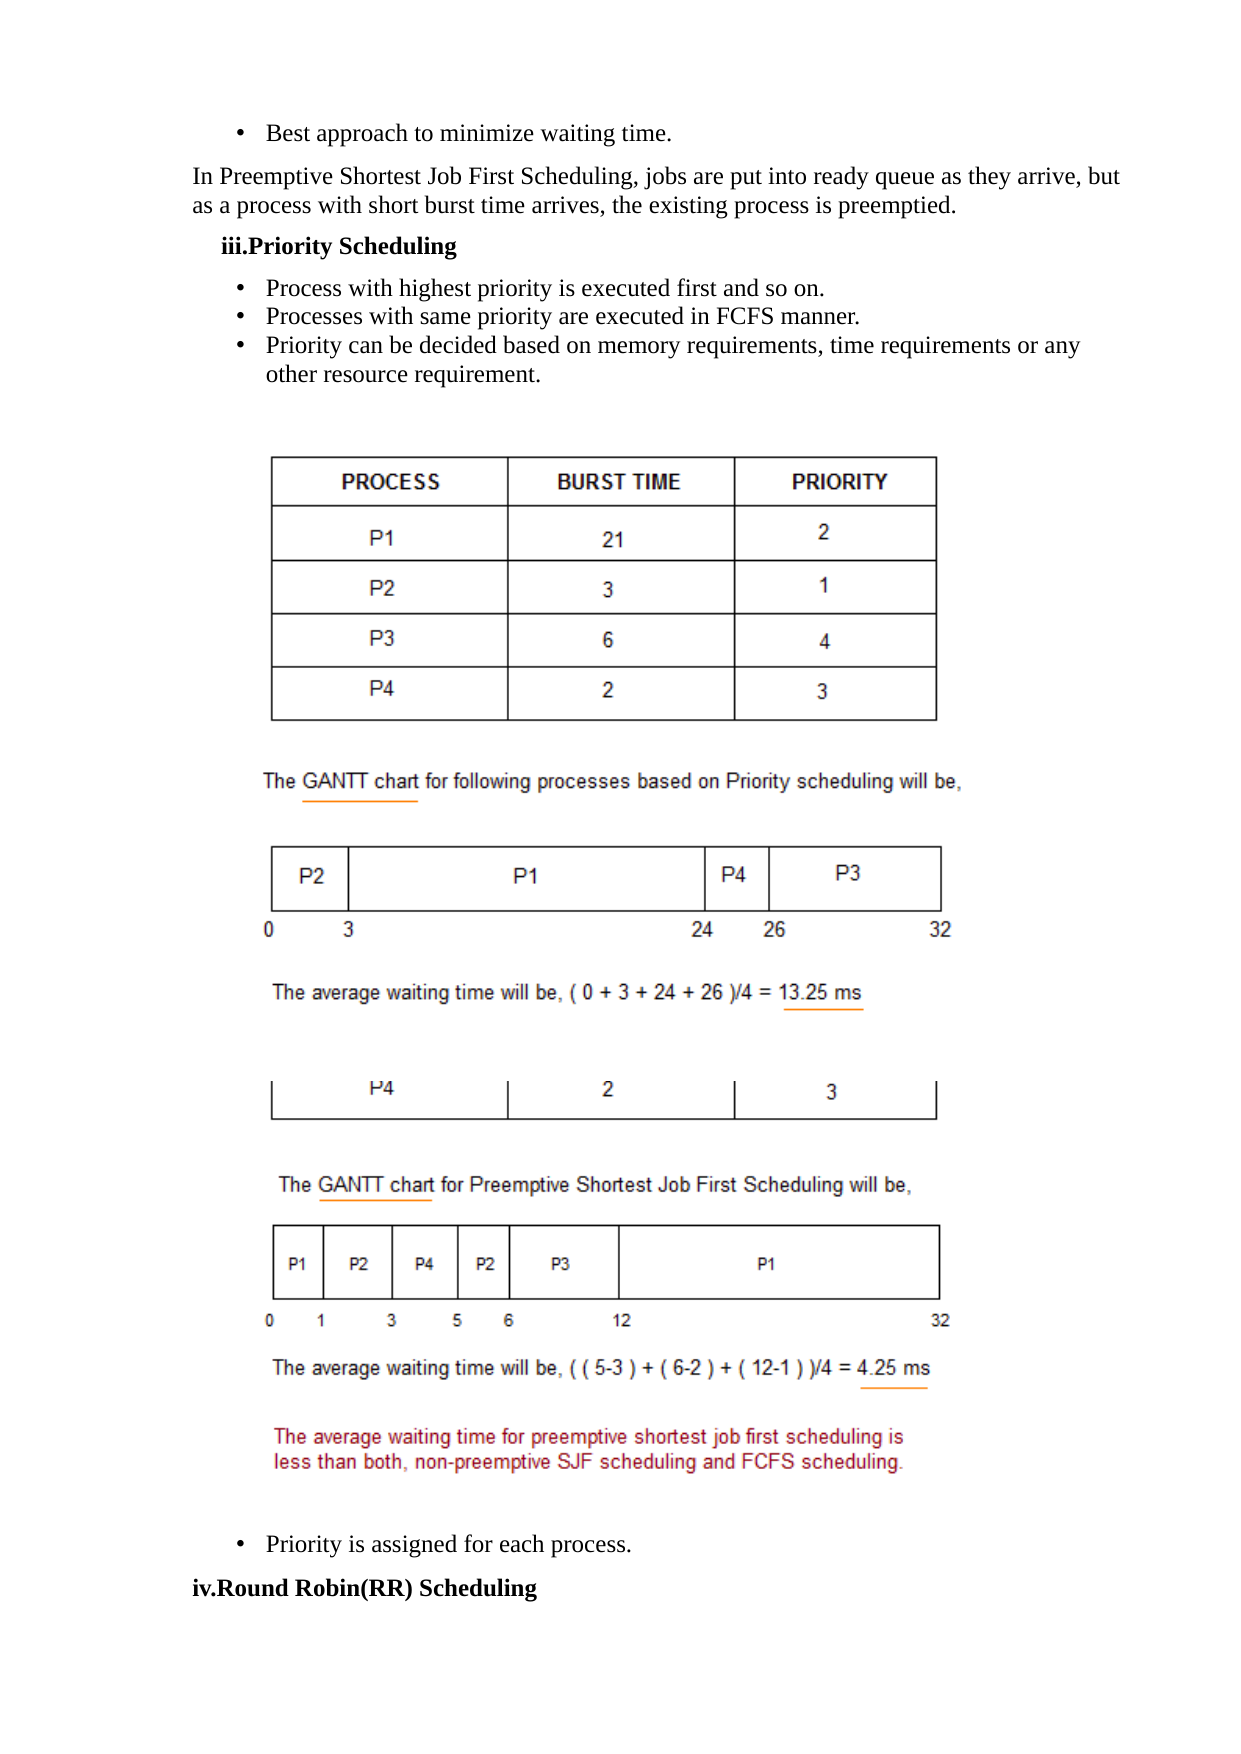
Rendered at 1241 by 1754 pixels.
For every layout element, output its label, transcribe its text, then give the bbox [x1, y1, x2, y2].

list Best approach to minimize waiting time. [236, 118, 1122, 147]
list Processes with same priority are executed in FCFS manner. [236, 301, 1122, 330]
list Process with highest priority is executed first and so on. [236, 273, 1122, 301]
text In Preemptive Shortest Job First Scheduling, jobs are put into ready queue as they arrive, but as a process with short burst time arrives, the existing process is preemptied. [192, 161, 1122, 219]
list Priority is assigned for each process. [236, 402, 1122, 1558]
subtitle iii.Priority Scheduling [221, 231, 1122, 260]
picture [190, 402, 1050, 1530]
text iv.Round Robin(RR) Scheduling [192, 1573, 1122, 1602]
list Priority can be decided based on memory requirements, time requirements or any other resource requirement. [236, 330, 1122, 388]
